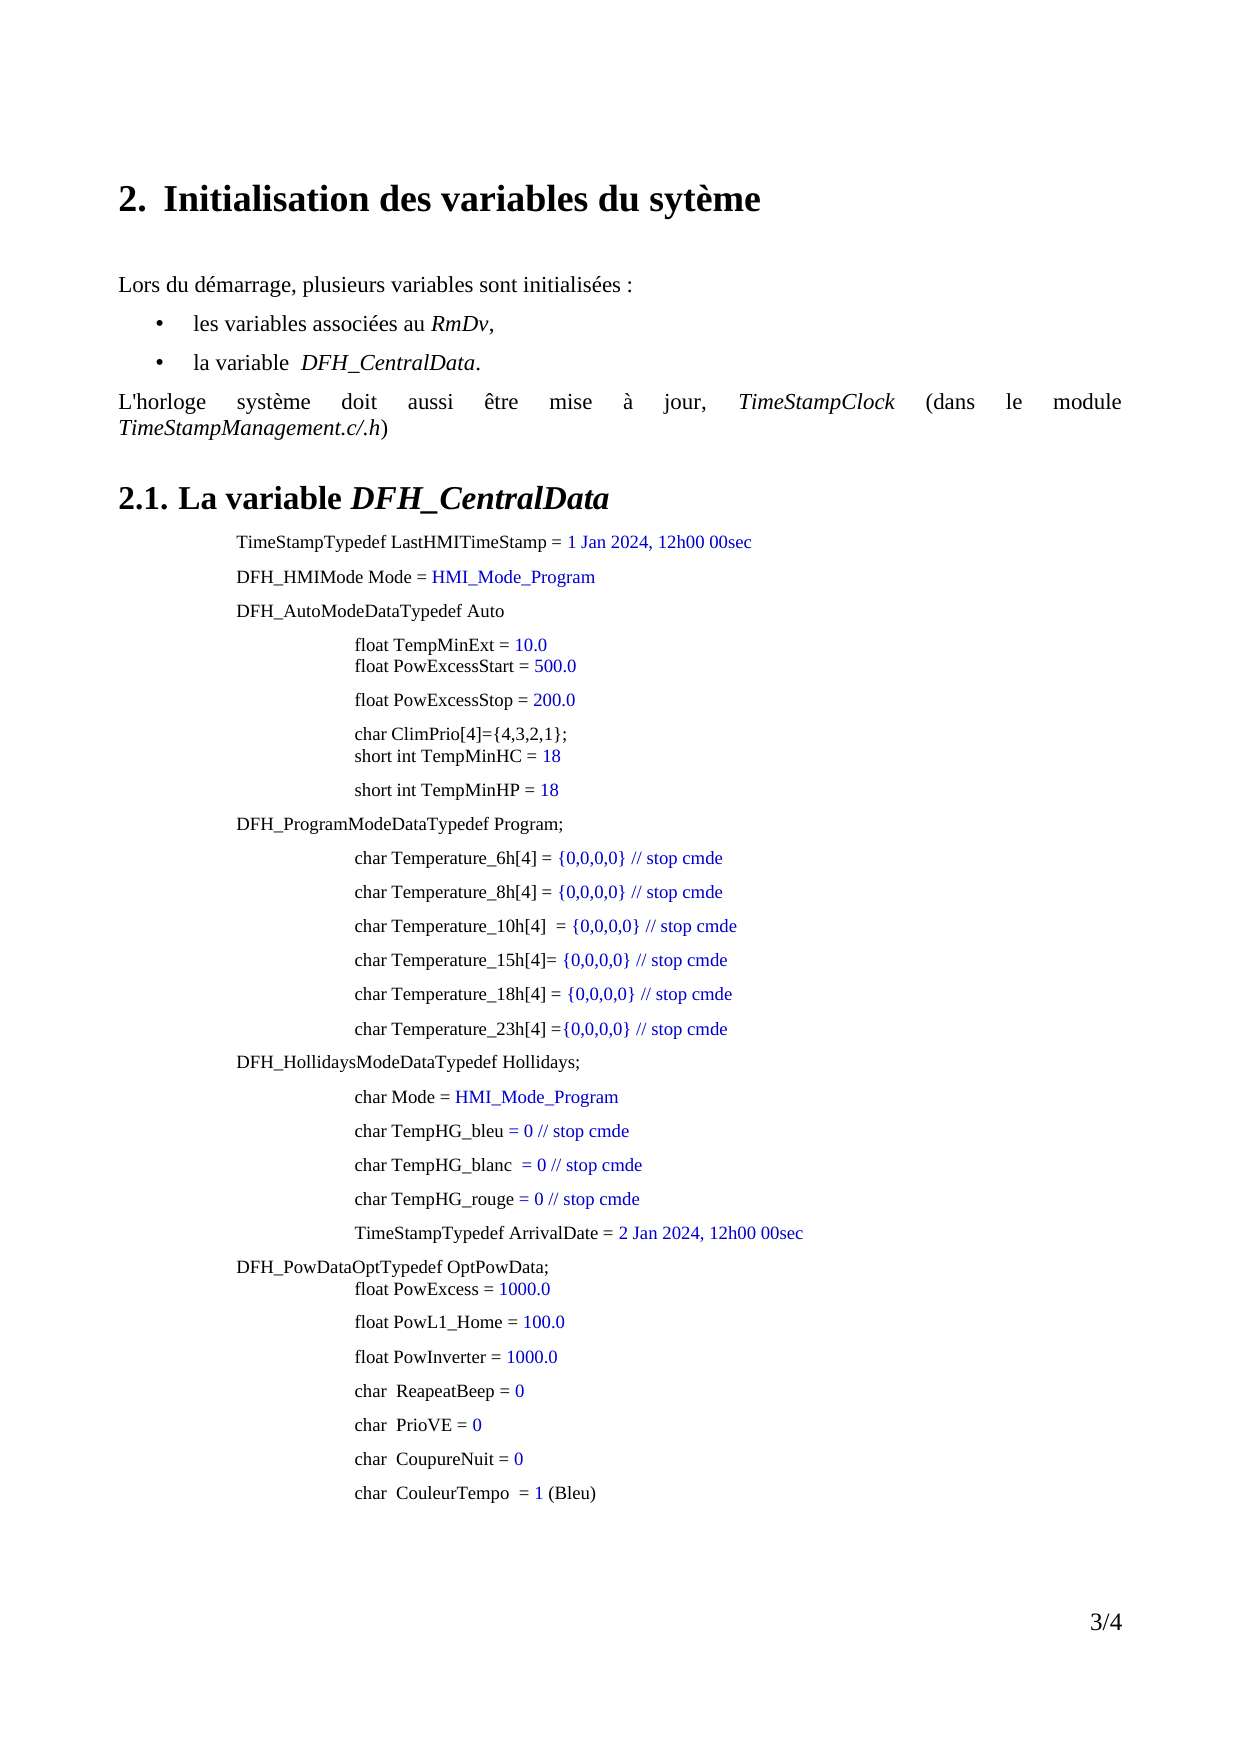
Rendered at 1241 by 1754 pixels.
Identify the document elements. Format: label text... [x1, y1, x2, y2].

text TimeStampTypedef ArrivalDate = 2 Jan 2024, 12h00 00sec [118, 1222, 1122, 1243]
text char Temperature_15h[4]= {0,0,0,0} // stop cmde [118, 949, 1122, 971]
text char ClimPrio[4]={4,3,2,1}; short int TempMinHC = 18 [118, 723, 1122, 766]
text DFH_HollidaysModeDataTypedef Hollidays; [118, 1051, 1122, 1073]
text Lors du démarrage, plusieurs variables sont initialisées : [118, 271, 1122, 298]
text DFH_PowDataOptTypedef OptPowData; float PowExcess = 1000.0 [118, 1256, 1122, 1299]
text char Mode = HMI_Mode_Program [118, 1086, 1122, 1107]
text float TempMinExt = 10.0 float PowExcessStart = 500.0 [118, 634, 1122, 677]
subtitle La variable DFH_CentralData [118, 478, 1122, 516]
text DFH_AutoModeDataTypedef Auto [118, 599, 1122, 621]
text char Temperature_6h[4] = {0,0,0,0} // stop cmde [118, 847, 1122, 869]
text DFH_ProgramModeDataTypedef Program; [118, 813, 1122, 834]
list la variable DFH_CentralData. [156, 349, 1122, 375]
text DFH_HMIMode Mode = HMI_Mode_Program [118, 566, 1122, 587]
text float PowInverter = 1000.0 [118, 1346, 1122, 1367]
text char Temperature_23h[4] ={0,0,0,0} // stop cmde [118, 1017, 1122, 1039]
text L'horloge système doit aussi être mise à jour, TimeStampClock (dans le module TimeStampManagement.c/.h) [118, 388, 1122, 441]
subtitle Initialisation des variables du sytème [118, 176, 1122, 220]
text char Temperature_18h[4] = {0,0,0,0} // stop cmde [118, 983, 1122, 1005]
text char TempHG_blanc = 0 // stop cmde [118, 1154, 1122, 1175]
text char ReapeatBeep = 0 [118, 1379, 1122, 1401]
text float PowExcessStop = 200.0 [118, 689, 1122, 711]
text char Temperature_10h[4] = {0,0,0,0} // stop cmde [118, 915, 1122, 937]
list les variables associées au RmDv, [156, 310, 1122, 337]
text TimeStampTypedef LastHMITimeStamp = 1 Jan 2024, 12h00 00sec [118, 529, 1122, 553]
text float PowL1_Home = 100.0 [118, 1311, 1122, 1333]
text short int TempMinHP = 18 [118, 779, 1122, 801]
text char PrioVE = 0 [118, 1414, 1122, 1435]
text char Temperature_8h[4] = {0,0,0,0} // stop cmde [118, 881, 1122, 903]
text char CoupureNuit = 0 [118, 1448, 1122, 1469]
text char TempHG_bleu = 0 // stop cmde [118, 1119, 1122, 1141]
text char CouleurTempo = 1 (Bleu) [118, 1482, 1122, 1503]
text char TempHG_rouge = 0 // stop cmde [118, 1188, 1122, 1209]
